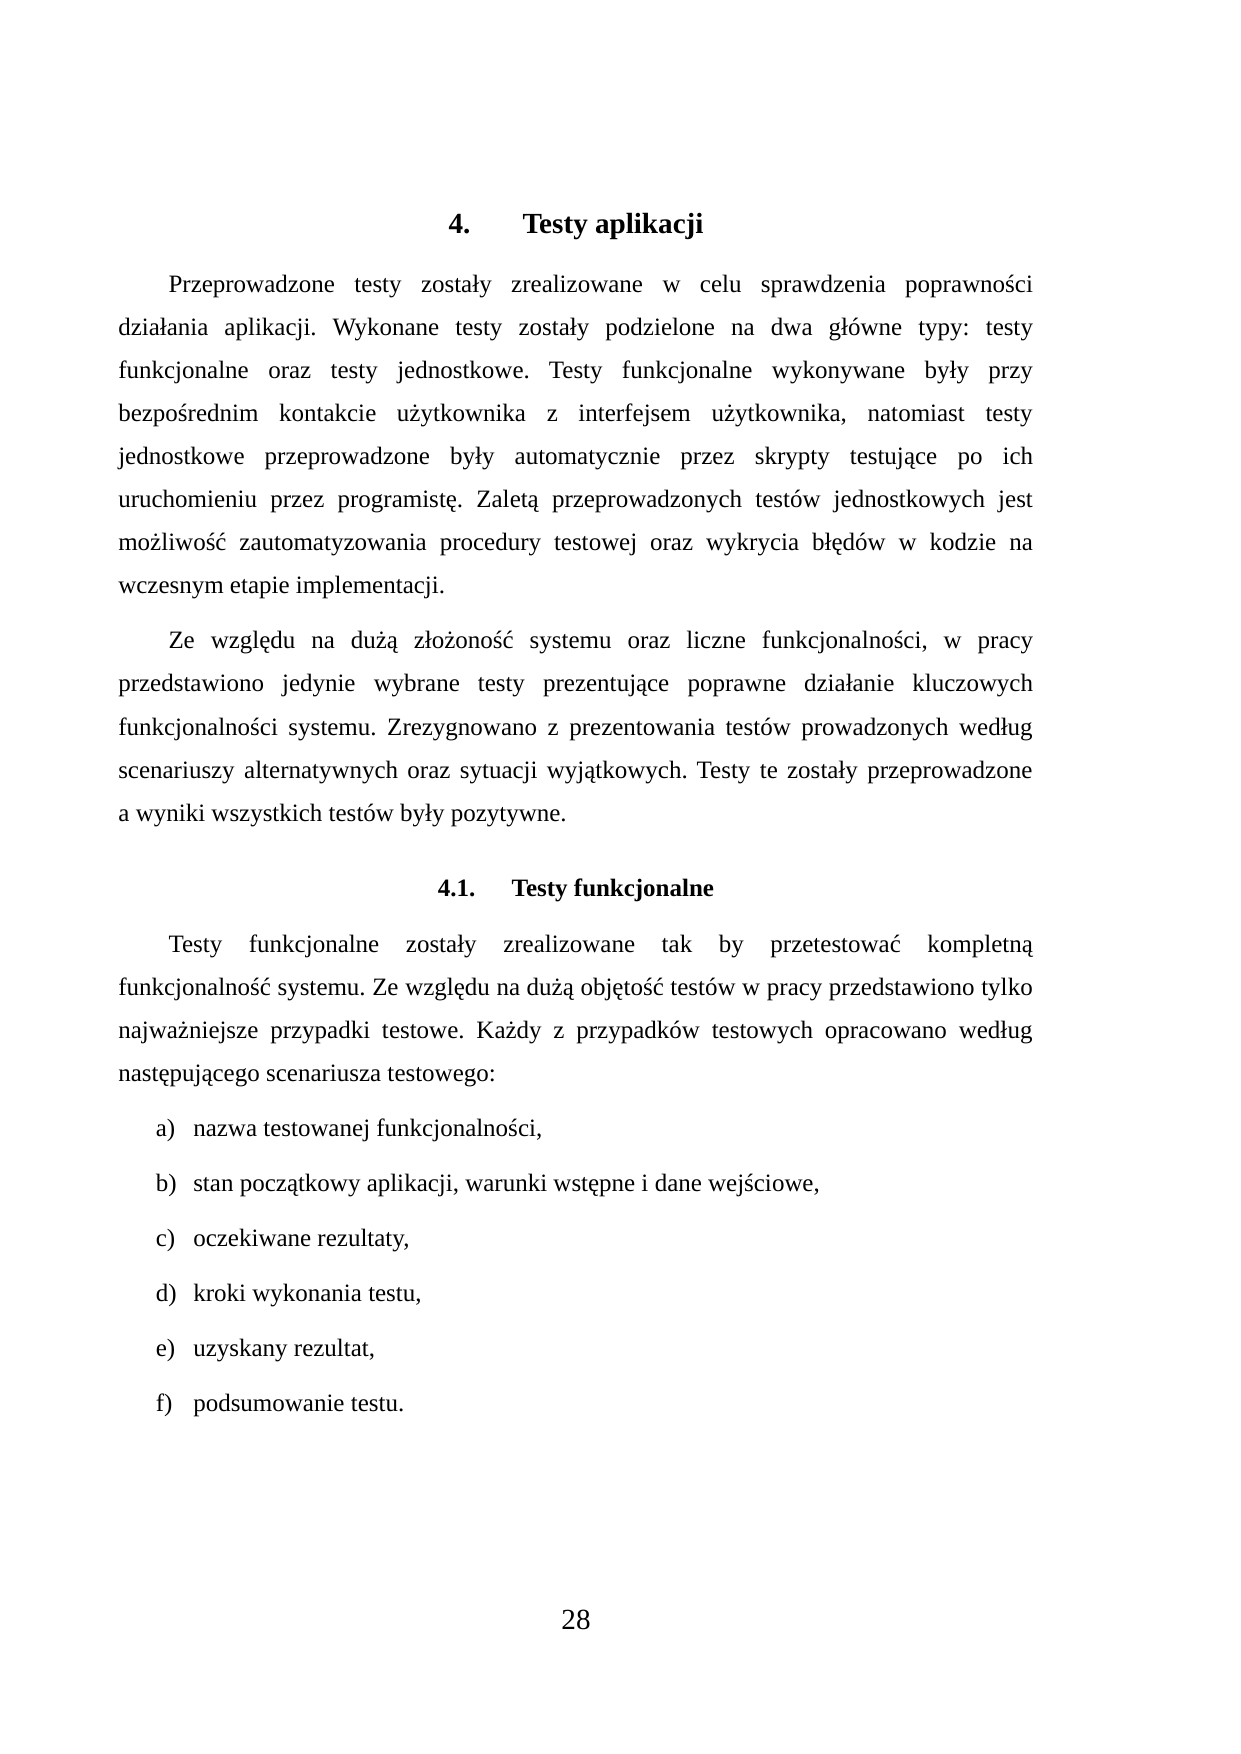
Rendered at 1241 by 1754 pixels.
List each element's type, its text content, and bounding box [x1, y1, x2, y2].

subtitle Testy aplikacji [118, 206, 1033, 239]
list nazwa testowanej funkcjonalności, [156, 1113, 1033, 1142]
text Przeprowadzone testy zostały zrealizowane w celu sprawdzenia poprawności działania aplikacji. Wykonane testy zostały podzielone na dwa główne typy: testy funkcjonalne oraz testy jednostkowe. Testy funkcjonalne wykonywane były przy bezpośrednim kontakcie użytkownika z interfejsem użytkownika, natomiast testy jednostkowe przeprowadzone były automatycznie przez skrypty testujące po ich uruchomieniu przez programistę. Zaletą przeprowadzonych testów jednostkowych jest możliwość zautomatyzowania procedury testowej oraz wykrycia błędów w kodzie na wczesnym etapie implementacji. [118, 269, 1033, 599]
text Ze względu na dużą złożoność systemu oraz liczne funkcjonalności, w pracy przedstawiono jedynie wybrane testy prezentujące poprawne działanie kluczowych funkcjonalności systemu. Zrezygnowano z prezentowania testów prowadzonych według scenariuszy alternatywnych oraz sytuacji wyjątkowych. Testy te zostały przeprowadzone a wyniki wszystkich testów były pozytywne. [118, 625, 1033, 827]
text Testy funkcjonalne zostały zrealizowane tak by przetestować kompletną funkcjonalność systemu. Ze względu na dużą objętość testów w pracy przedstawiono tylko najważniejsze przypadki testowe. Każdy z przypadków testowych opracowano według następującego scenariusza testowego: [118, 929, 1033, 1087]
list oczekiwane rezultaty, [156, 1223, 1033, 1252]
list stan początkowy aplikacji, warunki wstępne i dane wejściowe, [156, 1168, 1033, 1197]
subtitle Testy funkcjonalne [118, 873, 1033, 902]
list kroki wykonania testu, [156, 1278, 1033, 1307]
list podsumowanie testu. [156, 1388, 1033, 1416]
list uzyskany rezultat, [156, 1333, 1033, 1362]
